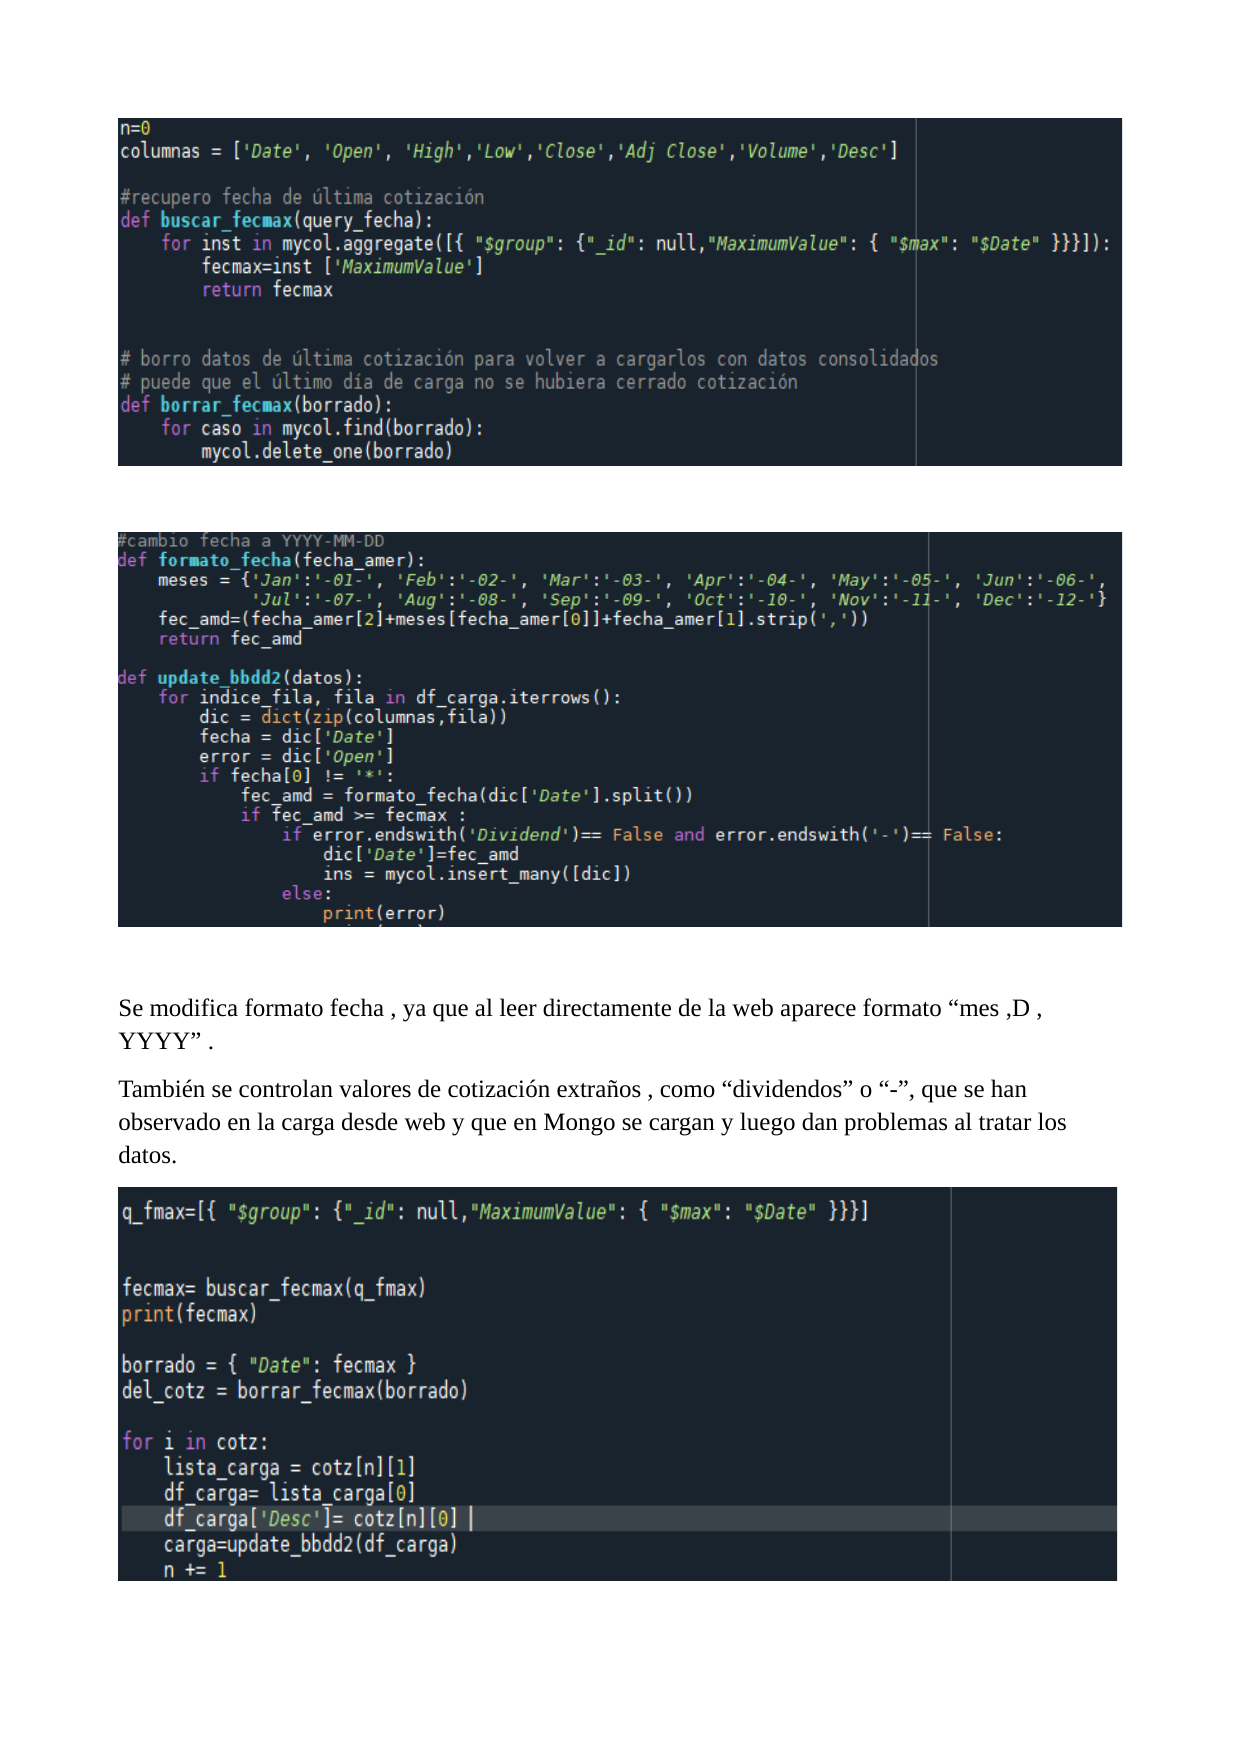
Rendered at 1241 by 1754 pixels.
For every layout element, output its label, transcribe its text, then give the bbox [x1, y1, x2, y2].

picture [118, 1187, 1118, 1581]
text Se modifica formato fecha , ya que al leer directamente de la web aparece formato “mes ,D , YYYY” . [118, 993, 1122, 1055]
picture [118, 532, 1123, 927]
text También se controlan valores de cotización extraños , como “dividendos” o “-”, que se han observado en la carga desde web y que en Mongo se cargan y luego dan problemas al tratar los datos. [118, 1074, 1122, 1169]
picture [118, 118, 1123, 466]
